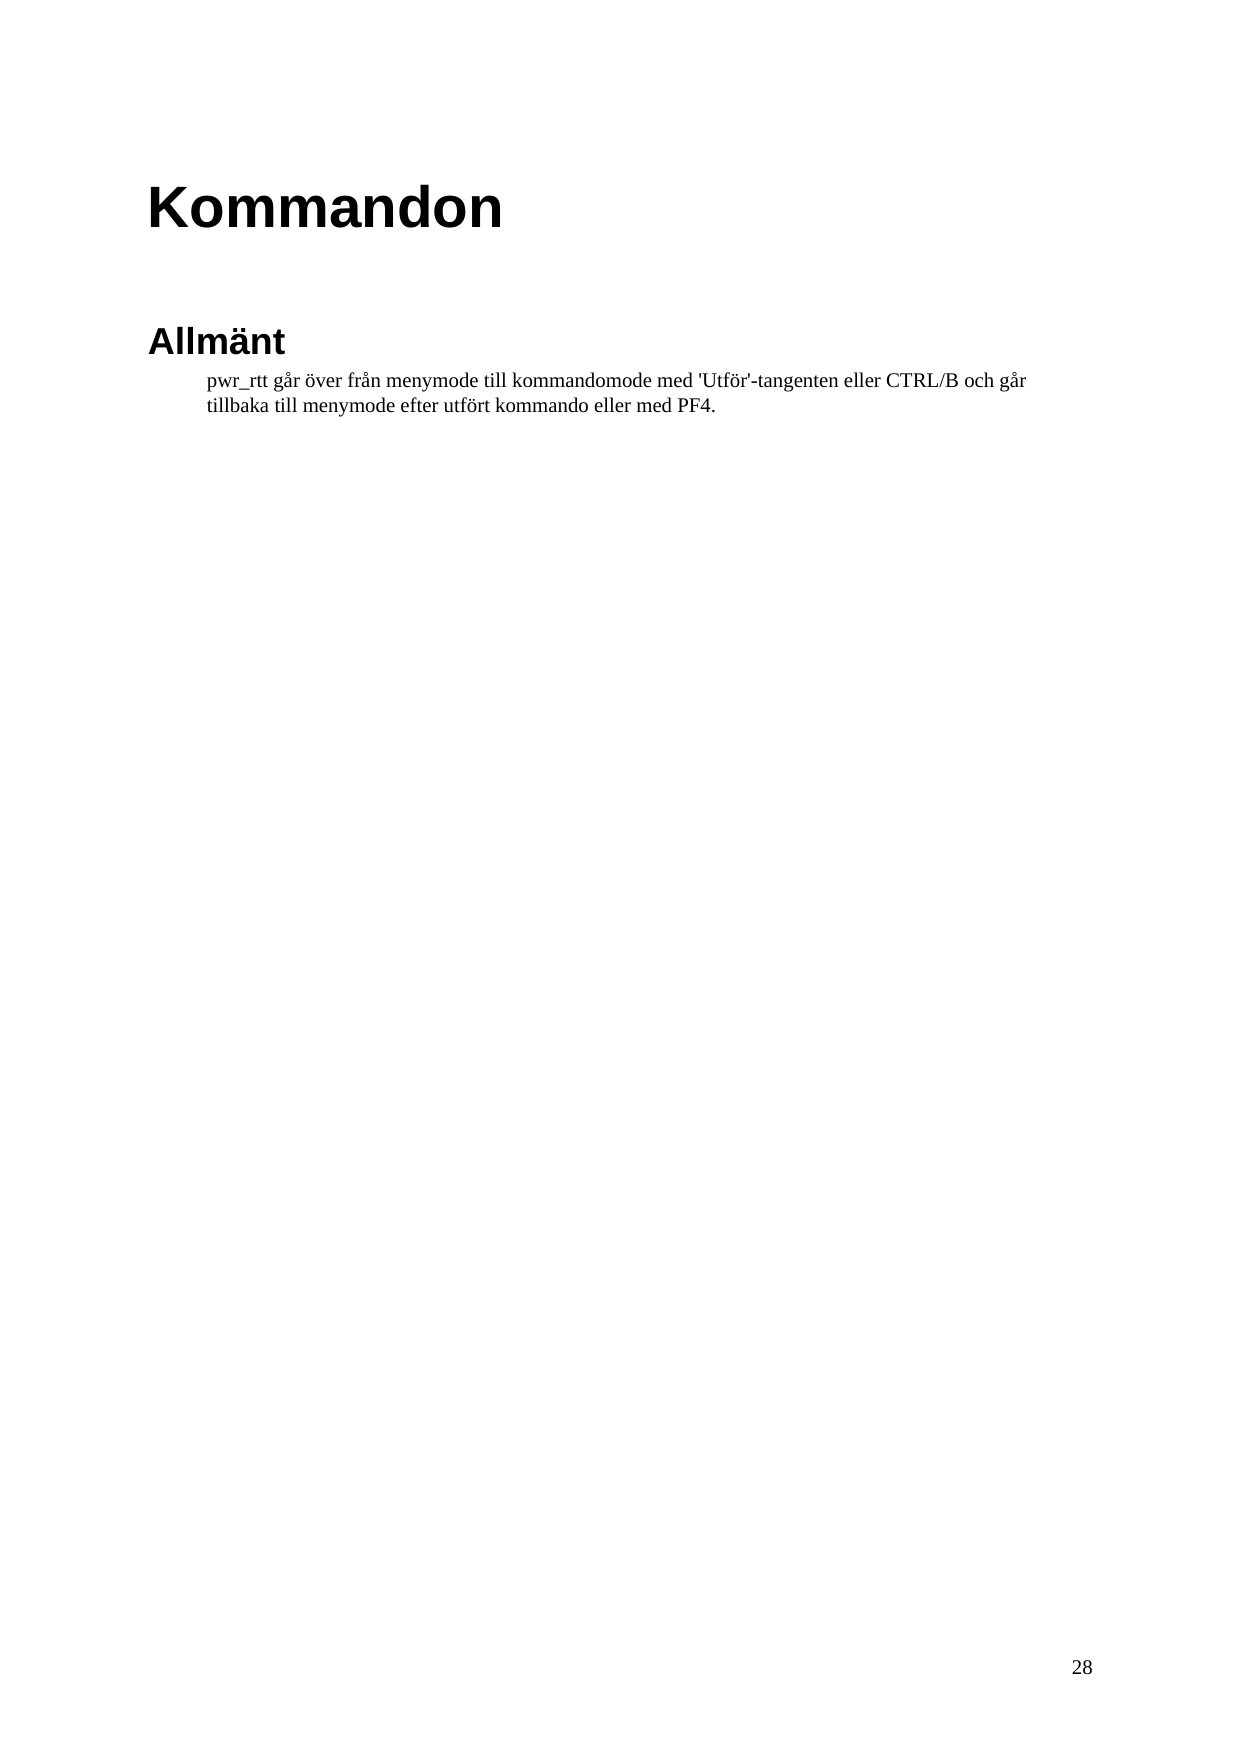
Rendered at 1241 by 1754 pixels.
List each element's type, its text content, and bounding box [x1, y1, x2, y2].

subtitle Allmänt [148, 319, 1093, 362]
subtitle Kommandon [148, 173, 1093, 240]
text pwr_rtt går över från menymode till kommandomode med 'Utför'-tangenten eller CTRL/B och går tillbaka till menymode efter utfört kommando eller med PF4. [207, 368, 1093, 417]
